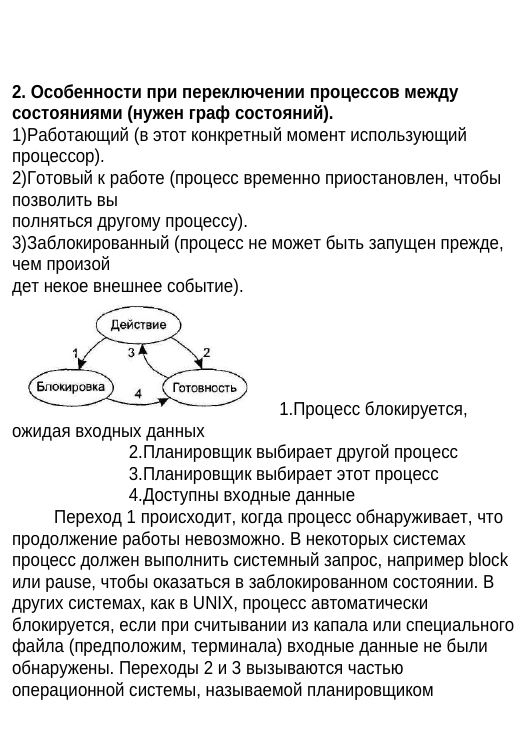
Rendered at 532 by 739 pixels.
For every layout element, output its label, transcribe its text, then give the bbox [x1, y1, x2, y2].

text 3)Заблокированный (процесс не может быть запущен прежде, чем произой­ дет некое внешнее событие). [12, 232, 520, 296]
text 2)Готовый к работе (процесс временно приостановлен, чтобы позволить вы­ полняться другому процессу). [12, 167, 520, 232]
text 1)Работающий (в этот конкретный момент использующий процессор). [12, 124, 520, 167]
text 2. Особенности при переключении процессов между состояниями (нужен граф состояний). [12, 81, 520, 124]
text 3.Планировщик выбирает этот процесс [12, 463, 520, 484]
text 2.Планировщик выбирает другой процесс [12, 441, 520, 463]
text Переход 1 происходит, когда процесс обнаруживает, что продолжение работы невозможно. В некоторых системах процесс должен выполнить системный запрос, например block или pause, чтобы оказаться в заблокированном состоянии. В других системах, как в UNIX, процесс автоматически блокируется, если при счи­тывании из капала или специального файла (предположим, терминала) входные данные не были обнаружены. Переходы 2 и 3 вызываются частью операционной системы, называемой пла­нировщиком [12, 506, 520, 700]
text 1.Процесс блокируется, ожидая входных данных [12, 296, 520, 441]
picture [28, 305, 258, 407]
text 4.Доступны входные данные [12, 484, 520, 506]
